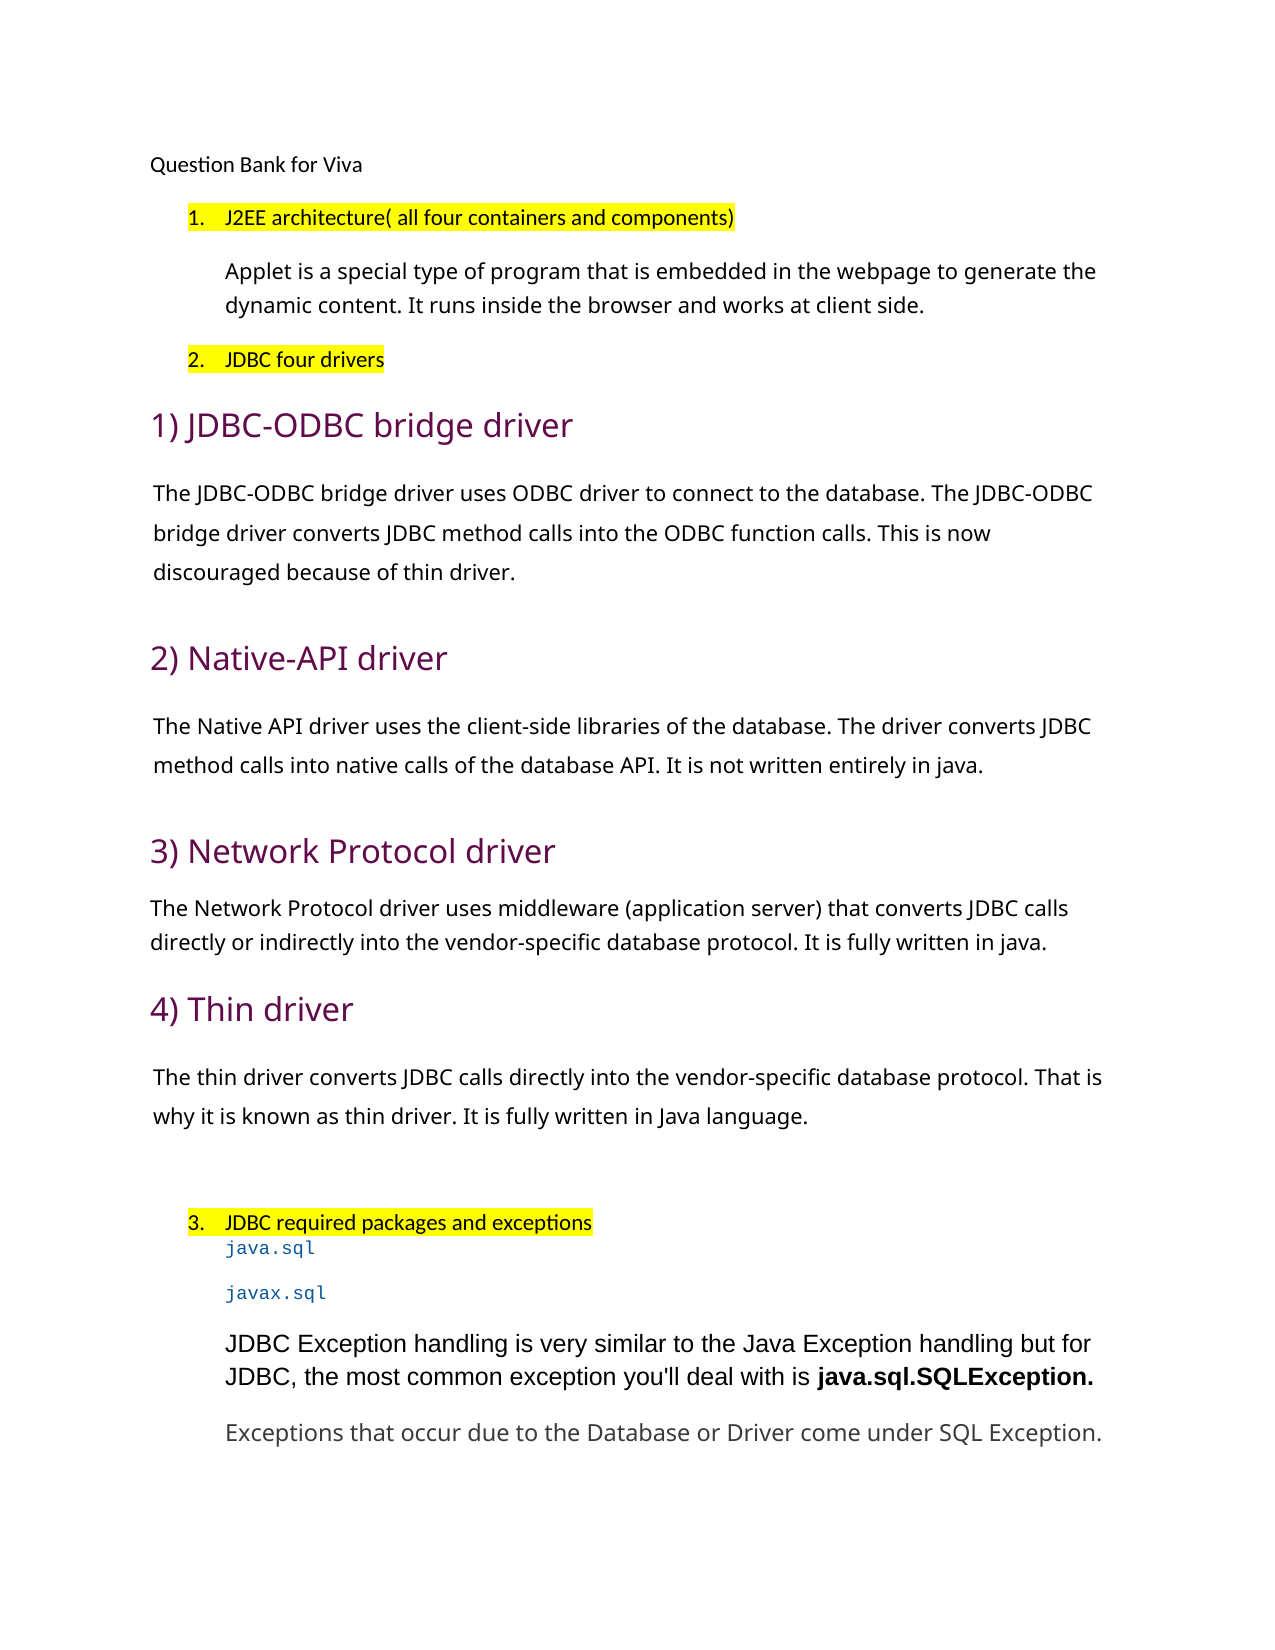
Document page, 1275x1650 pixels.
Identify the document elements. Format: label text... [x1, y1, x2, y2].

list javax.sql [187, 1284, 1125, 1305]
list JDBC Exception handling is very similar to the Java Exception handling but for JDBC, the most common exception you'll deal with is java.sql.SQLException. [187, 1329, 1125, 1391]
table_header The JDBC-ODBC bridge driver uses ODBC driver to connect to the database. The JDBC-ODBC bridge driver converts JDBC method calls into the ODBC function calls. This is now discouraged because of thin driver. [150, 466, 1125, 610]
table_header The thin driver converts JDBC calls directly into the vendor-specific database protocol. That is why it is known as thin driver. It is fully written in Java language. [150, 1050, 1125, 1154]
subtitle 1) JDBC-ODBC bridge driver [150, 402, 1125, 447]
subtitle 4) Thin driver [150, 986, 1125, 1031]
list J2EE architecture( all four containers and components) [187, 203, 1125, 231]
table_header The Native API driver uses the client-side libraries of the database. The driver converts JDBC method calls into native calls of the database API. It is not written entirely in java. [150, 699, 1125, 804]
list Applet is a special type of program that is embedded in the webpage to generate the dynamic content. It runs inside the browser and works at client side. [225, 256, 1125, 320]
list Exceptions that occur due to the Database or Driver come under SQL Exception. [187, 1417, 1125, 1448]
list JDBC four drivers [187, 345, 1125, 373]
subtitle 3) Network Protocol driver [150, 829, 1125, 873]
subtitle 2) Native-API driver [150, 635, 1125, 680]
list JDBC required packages and exceptions java.sql [187, 1208, 1125, 1260]
text The Network Protocol driver uses middleware (application server) that converts JDBC calls directly or indirectly into the vendor-specific database protocol. It is fully written in java. [150, 893, 1125, 957]
text Question Bank for Viva [150, 150, 1125, 178]
